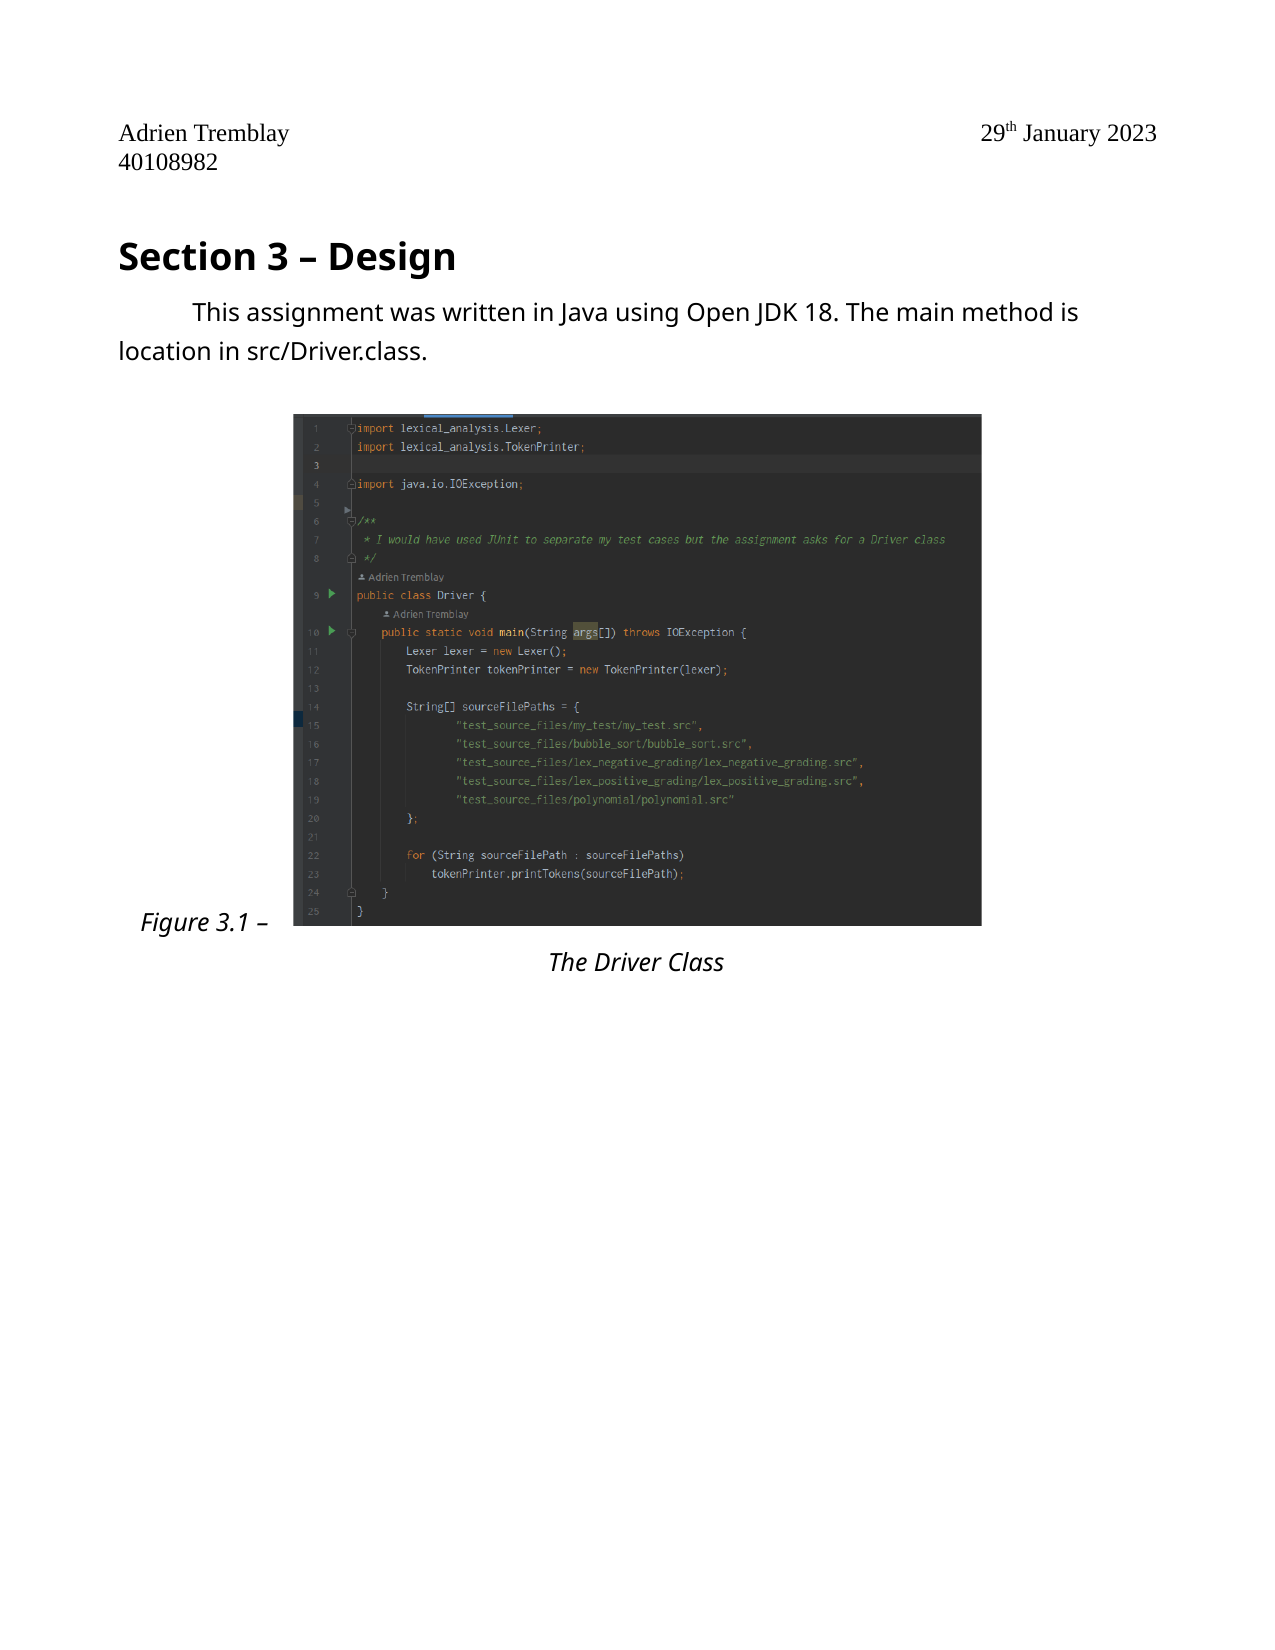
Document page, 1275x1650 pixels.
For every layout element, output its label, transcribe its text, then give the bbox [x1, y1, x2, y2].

picture [293, 414, 982, 926]
text This assignment was written in Java using Open JDK 18. The main method is location in src/Driver.class. [118, 294, 1157, 367]
subtitle Section 3 – Design [118, 230, 1157, 282]
text Figure 3.1 – The Driver Class [118, 905, 1157, 978]
